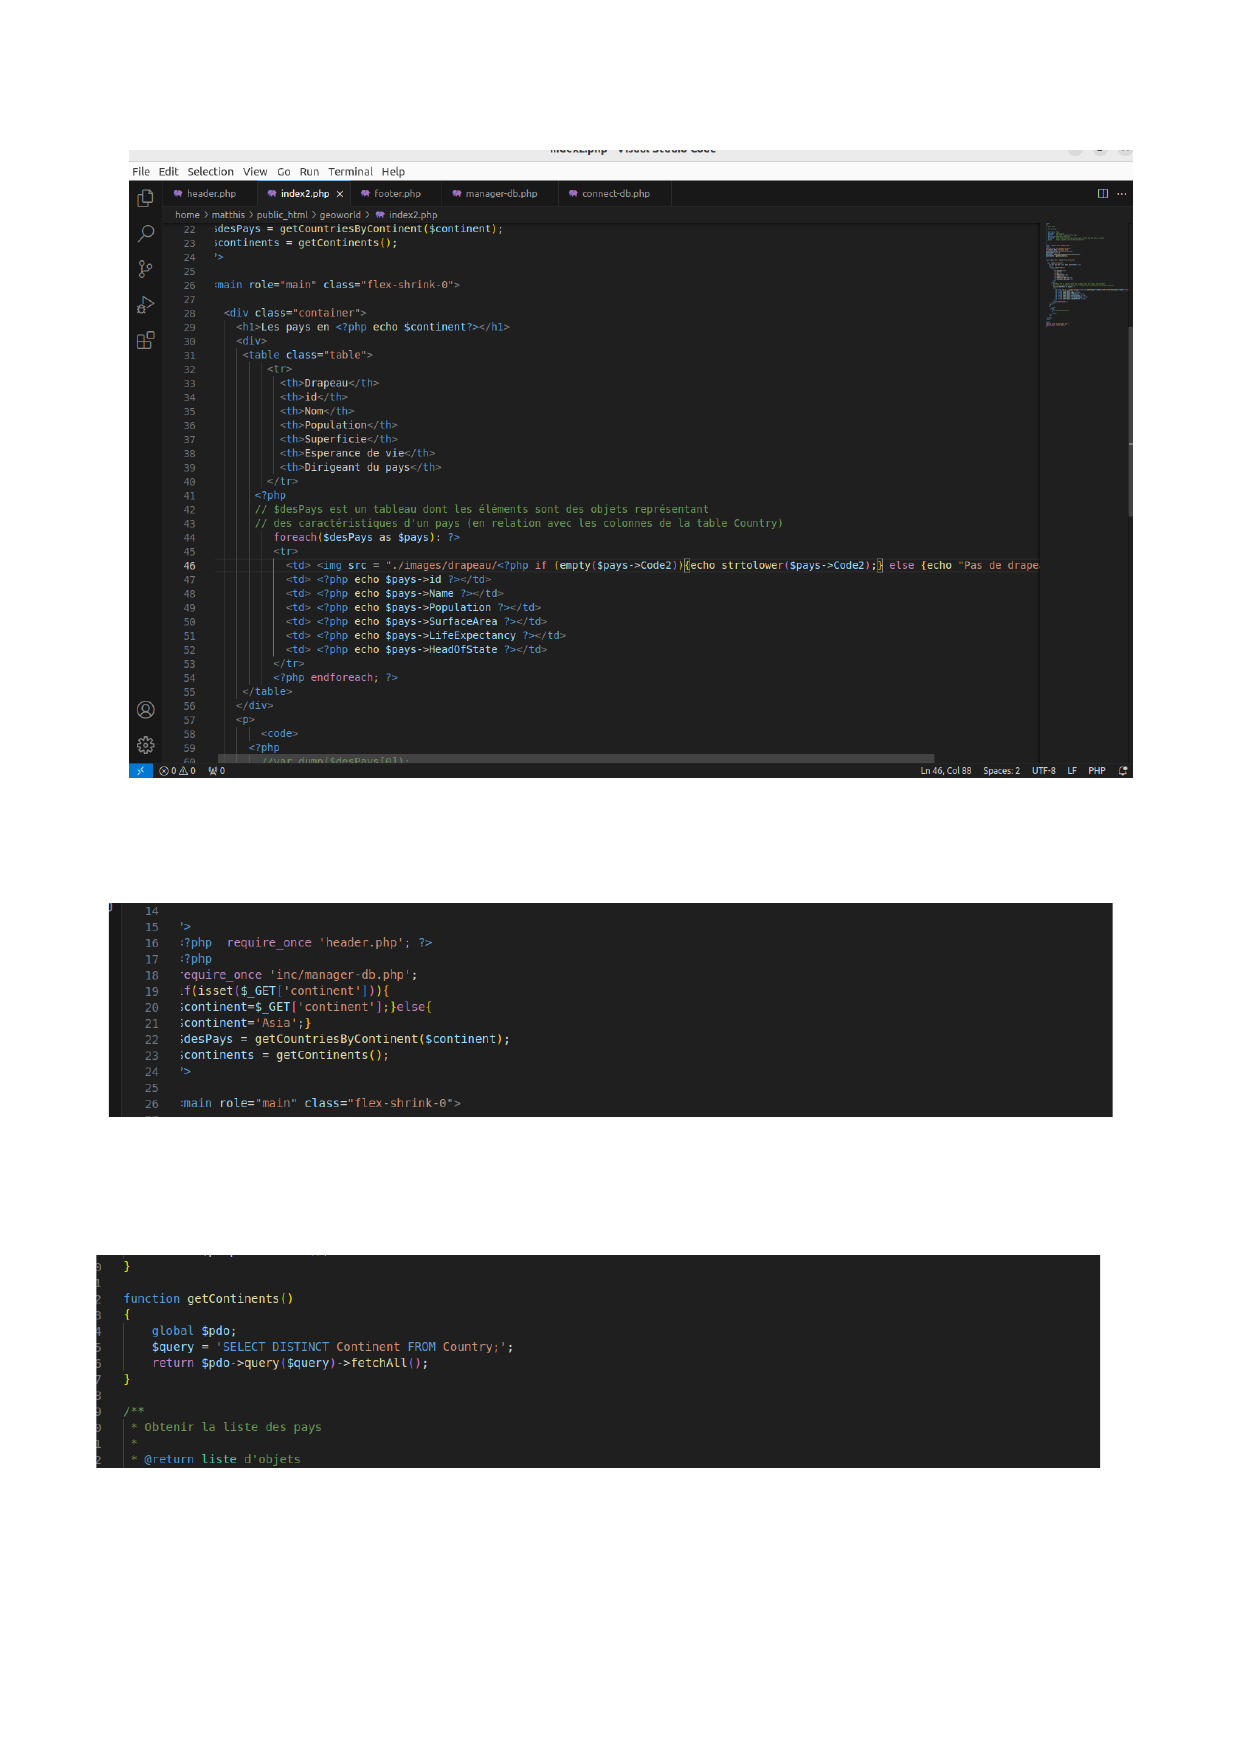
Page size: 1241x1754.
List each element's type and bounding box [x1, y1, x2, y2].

picture [129, 150, 1133, 778]
picture [96, 1255, 1101, 1468]
picture [108, 903, 1113, 1117]
